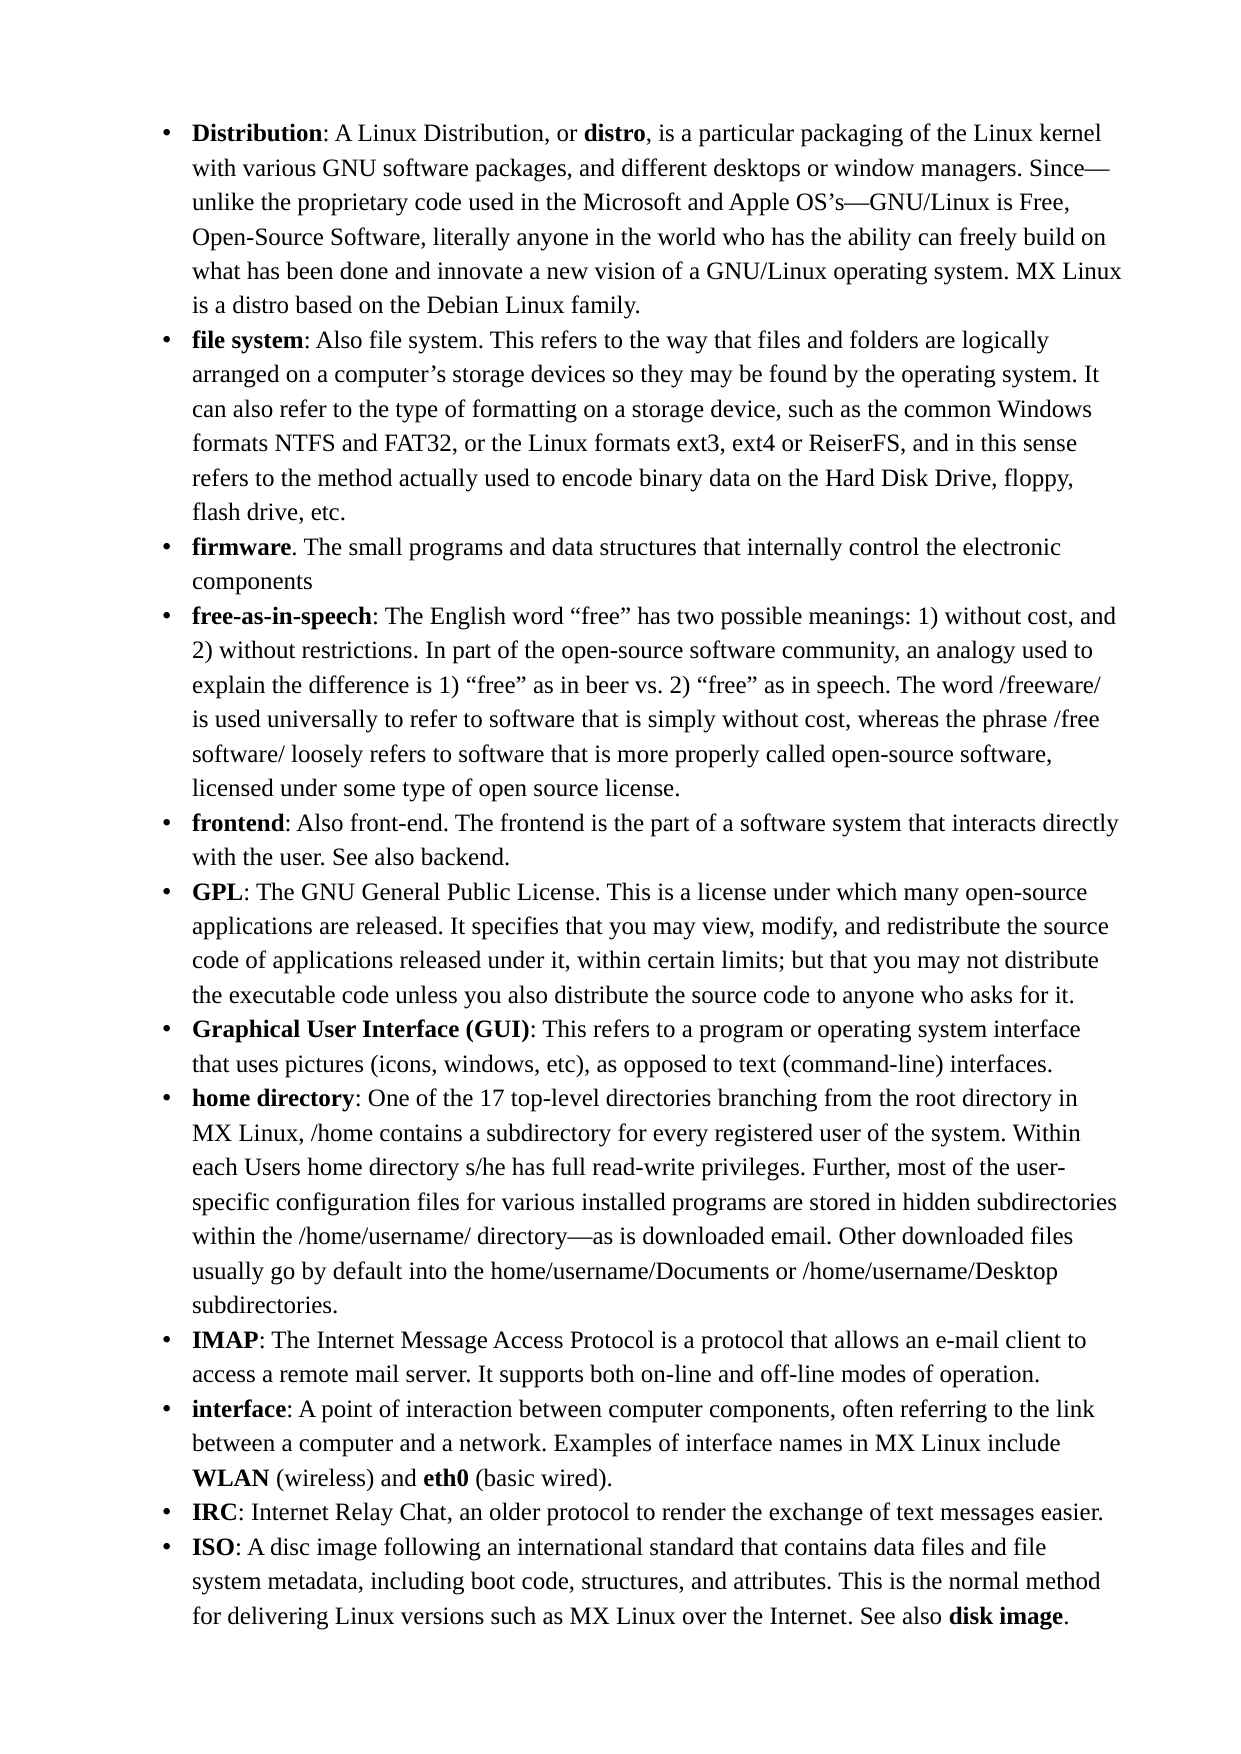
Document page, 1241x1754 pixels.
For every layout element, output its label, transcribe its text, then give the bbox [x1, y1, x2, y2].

list ISO: A disc image following an international standard that contains data files and file system metadata, including boot code, structures, and attributes. This is the normal method for delivering Linux versions such as MX Linux over the Internet. See also disk image. [162, 1532, 1122, 1629]
list free-as-in-speech: The English word “free” has two possible meanings: 1) without cost, and 2) without restrictions. In part of the open-source software community, an analogy used to explain the difference is 1) “free” as in beer vs. 2) “free” as in speech. The word /freeware/ is used universally to refer to software that is simply without cost, whereas the phrase /free software/ loosely refers to software that is more properly called open-source software, licensed under some type of open source license. [162, 601, 1122, 802]
list file system: Also file system. This refers to the way that files and folders are logically arranged on a computer’s storage devices so they may be found by the operating system. It can also refer to the type of formatting on a storage device, such as the common Windows formats NTFS and FAT32, or the Linux formats ext3, ext4 or ReiserFS, and in this sense refers to the method actually used to encode binary data on the Hard Disk Drive, floppy, flash drive, etc. [162, 325, 1122, 526]
list GPL: The GNU General Public License. This is a license under which many open-source applications are released. It specifies that you may view, modify, and redistribute the source code of applications released under it, within certain limits; but that you may not distribute the executable code unless you also distribute the source code to anyone who asks for it. [162, 877, 1122, 1009]
list firmware. The small programs and data structures that internally control the electronic components [162, 532, 1122, 595]
list IRC: Internet Relay Chat, an older protocol to render the exchange of text messages easier. [162, 1497, 1122, 1526]
list frontend: Also front-end. The frontend is the part of a software system that interacts directly with the user. See also backend. [162, 808, 1122, 871]
list Graphical User Interface (GUI): This refers to a program or operating system interface that uses pictures (icons, windows, etc), as opposed to text (command-line) interfaces. [162, 1014, 1122, 1078]
list home directory: One of the 17 top-level directories branching from the root directory in MX Linux, /home contains a subdirectory for every registered user of the system. Within each Users home directory s/he has full read-write privileges. Further, most of the user-specific configuration files for various installed programs are stored in hidden subdirectories within the /home/username/ directory—as is downloaded email. Other downloaded files usually go by default into the home/username/Documents or /home/username/Desktop subdirectories. [162, 1083, 1122, 1319]
list Distribution: A Linux Distribution, or distro, is a particular packaging of the Linux kernel with various GNU software packages, and different desktops or window managers. Since—unlike the proprietary code used in the Microsoft and Apple OS’s—GNU/Linux is Free, Open-Source Software, literally anyone in the world who has the ability can freely build on what has been done and innovate a new vision of a GNU/Linux operating system. MX Linux is a distro based on the Debian Linux family. [162, 118, 1122, 319]
list interface: A point of interaction between computer components, often referring to the link between a computer and a network. Examples of interface names in MX Linux include WLAN (wireless) and eth0 (basic wired). [162, 1394, 1122, 1492]
list IMAP: The Internet Message Access Protocol is a protocol that allows an e-mail client to access a remote mail server. It supports both on-line and off-line modes of operation. [162, 1325, 1122, 1388]
